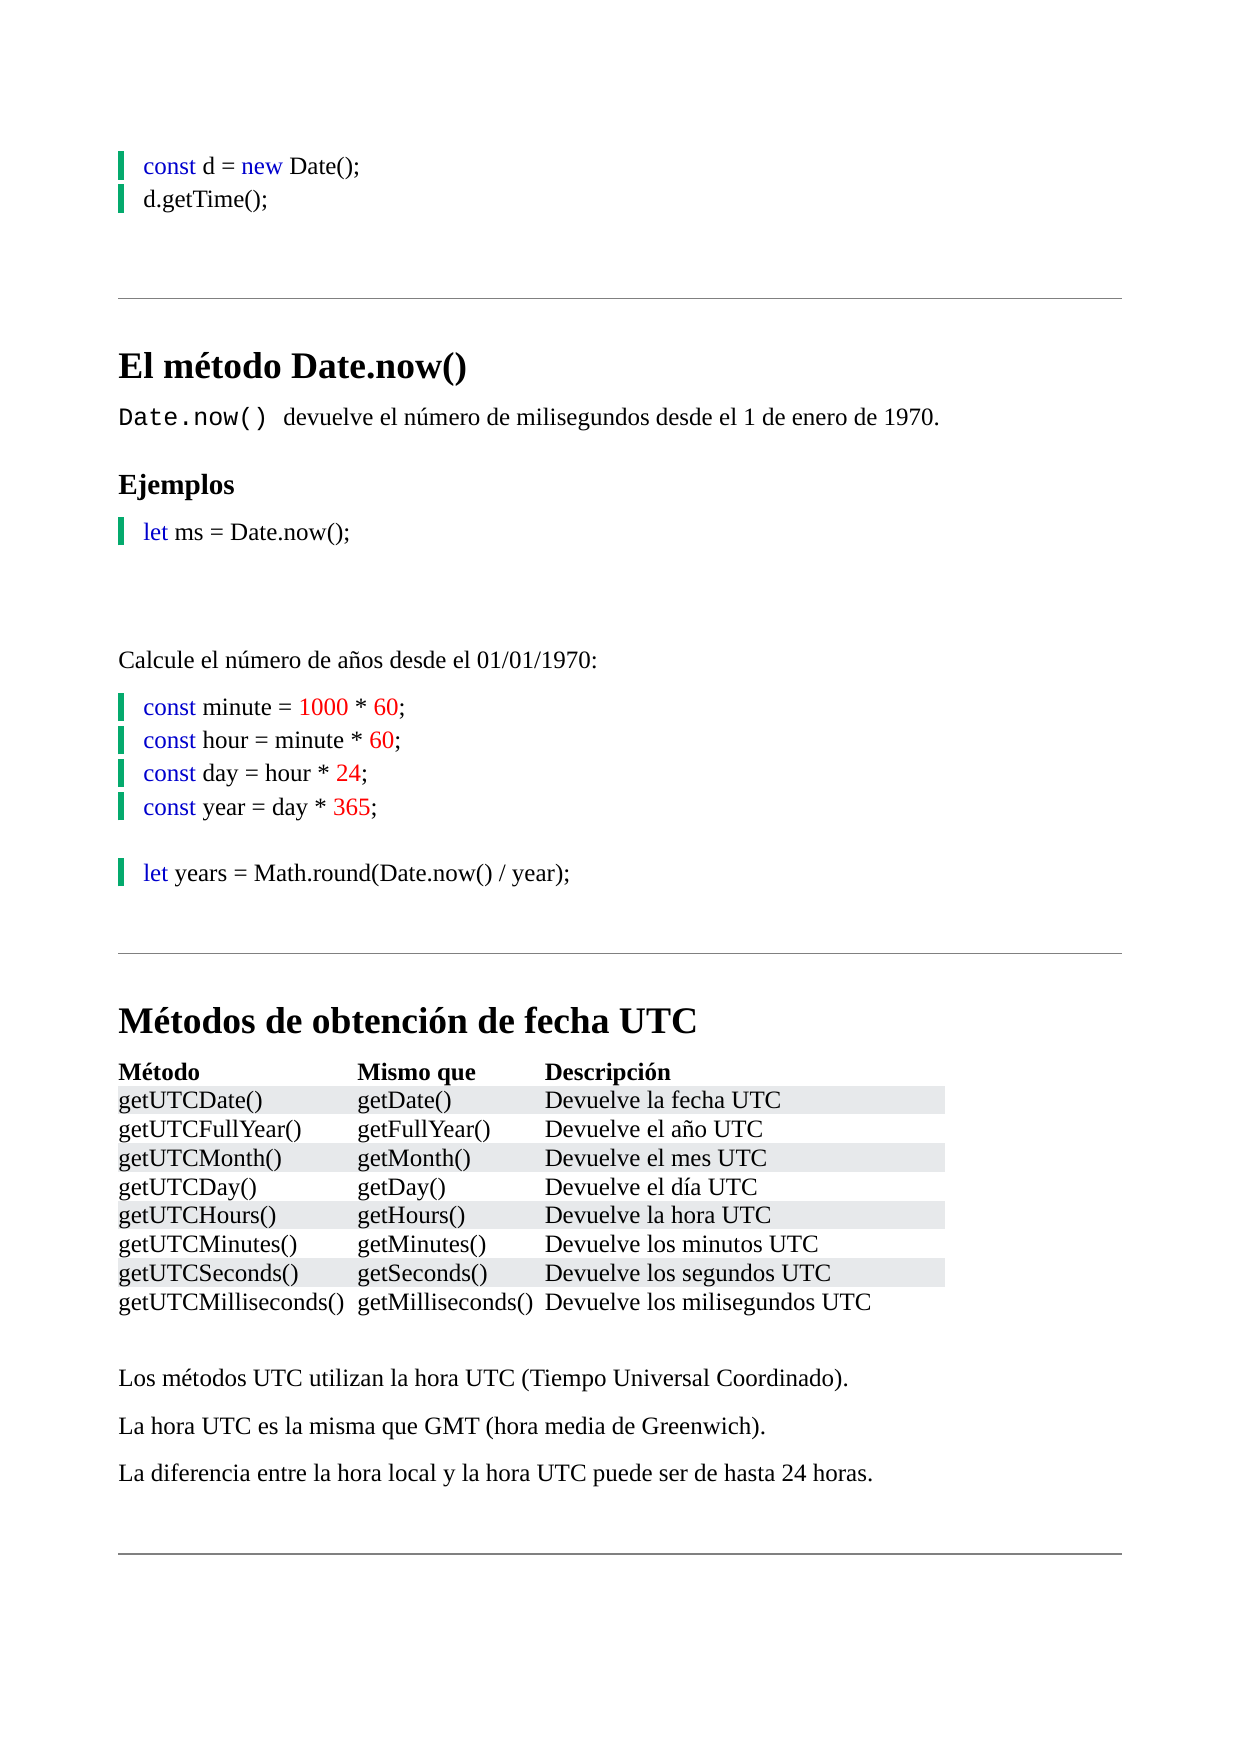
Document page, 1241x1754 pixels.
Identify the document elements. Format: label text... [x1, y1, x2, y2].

table_cell getUTCSeconds() [118, 1258, 357, 1287]
text Date.now() devuelve el número de milisegundos desde el 1 de enero de 1970. [118, 402, 1122, 433]
text const d = new Date(); d.getTime(); [118, 151, 1122, 213]
table_cell getHours() [357, 1201, 544, 1229]
text Los métodos UTC utilizan la hora UTC (Tiempo Universal Coordinado). [118, 1363, 1122, 1392]
table_cell getUTCMonth() [118, 1143, 357, 1172]
text La hora UTC es la misma que GMT (hora media de Greenwich). [118, 1411, 1122, 1439]
text const minute = 1000 * 60; const hour = minute * 60; const day = hour * 24; const year = day * 365; let years = Math.round(Date.now() / year); [118, 692, 1122, 886]
table_cell getMinutes() [357, 1229, 544, 1258]
table_cell getUTCDay() [118, 1172, 357, 1201]
subtitle Métodos de obtención de fecha UTC [118, 998, 1122, 1041]
table_cell Devuelve la hora UTC [545, 1201, 945, 1229]
text let ms = Date.now(); [124, 517, 1122, 545]
table_cell Devuelve el día UTC [545, 1172, 945, 1201]
table_cell Devuelve el año UTC [545, 1114, 945, 1143]
table_cell getMilliseconds() [357, 1287, 544, 1316]
table_cell Devuelve los milisegundos UTC [545, 1287, 945, 1316]
table_cell getUTCMinutes() [118, 1229, 357, 1258]
table_header Método [118, 1057, 357, 1086]
text La diferencia entre la hora local y la hora UTC puede ser de hasta 24 horas. [118, 1458, 1122, 1487]
table_cell getUTCMilliseconds() [118, 1287, 357, 1316]
table_cell Devuelve los segundos UTC [545, 1258, 945, 1287]
table_cell getFullYear() [357, 1114, 544, 1143]
table_header Mismo que [357, 1057, 544, 1086]
table_cell Devuelve el mes UTC [545, 1143, 945, 1172]
table_cell getSeconds() [357, 1258, 544, 1287]
subtitle El método Date.now() [118, 343, 1122, 386]
table_cell getMonth() [357, 1143, 544, 1172]
table_cell getUTCHours() [118, 1201, 357, 1229]
table_header Descripción [545, 1057, 945, 1086]
table_cell Devuelve los minutos UTC [545, 1229, 945, 1258]
table_cell Devuelve la fecha UTC [545, 1086, 945, 1114]
table_cell getDate() [357, 1086, 544, 1114]
table_cell getUTCDate() [118, 1086, 357, 1114]
table_cell getUTCFullYear() [118, 1114, 357, 1143]
text Calcule el número de años desde el 01/01/1970: [118, 645, 1122, 674]
table_cell getDay() [357, 1172, 544, 1201]
subtitle Ejemplos [118, 467, 1122, 501]
